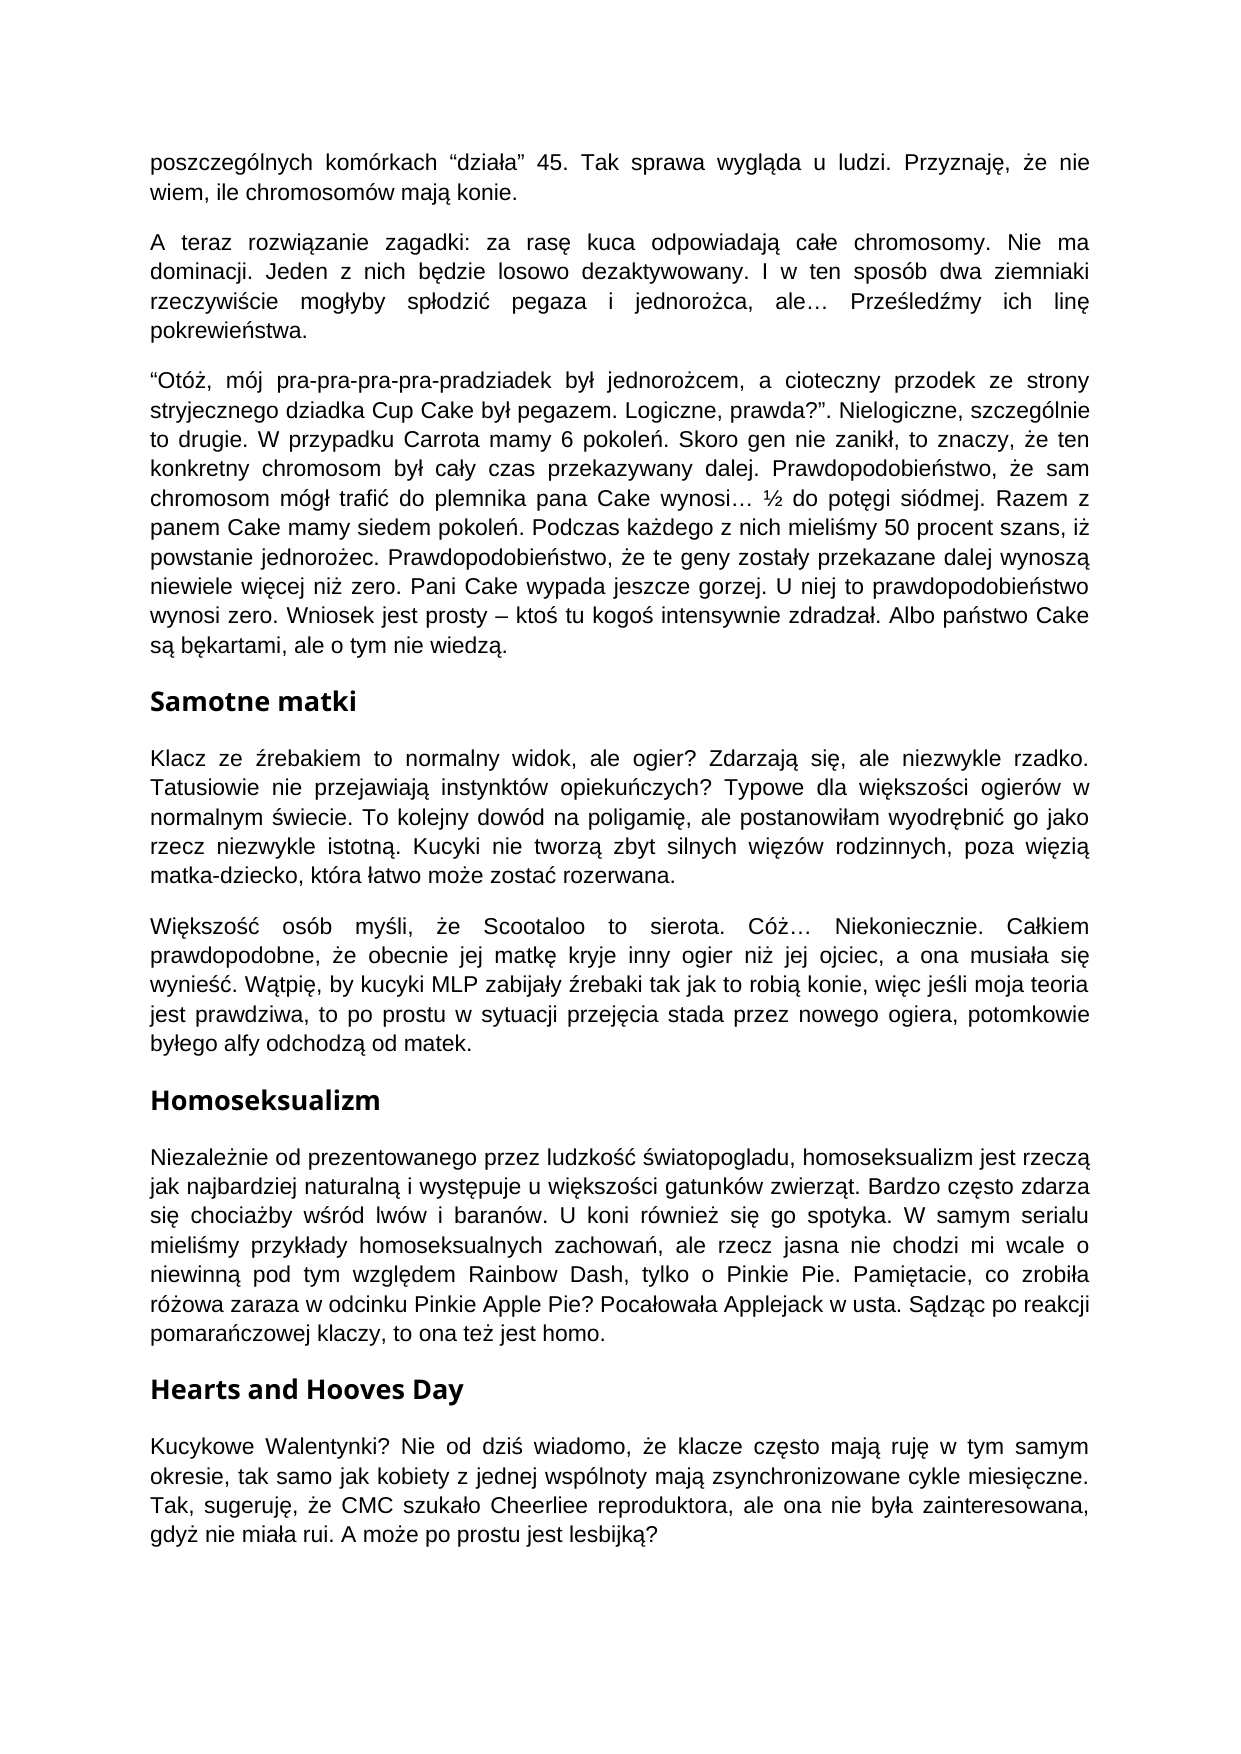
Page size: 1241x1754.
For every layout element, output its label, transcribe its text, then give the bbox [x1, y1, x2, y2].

text A teraz rozwiązanie zagadki: za rasę kuca odpowiadają całe chromosomy. Nie ma dominacji. Jeden z nich będzie losowo dezaktywowany. I w ten sposób dwa ziemniaki rzeczywiście mogłyby spłodzić pegaza i jednorożca, ale… Prześledźmy ich linę pokrewieństwa. [150, 229, 1091, 343]
subtitle Homoseksualizm [150, 1081, 1091, 1118]
text Klacz ze źrebakiem to normalny widok, ale ogier? Zdarzają się, ale niezwykle rzadko. Tatusiowie nie przejawiają instynktów opiekuńczych? Typowe dla większości ogierów w normalnym świecie. To kolejny dowód na poligamię, ale postanowiłam wyodrębnić go jako rzecz niezwykle istotną. Kucyki nie tworzą zbyt silnych więzów rodzinnych, poza więzią matka-dziecko, która łatwo może zostać rozerwana. [150, 746, 1091, 889]
text Kucykowe Walentynki? Nie od dziś wiadomo, że klacze często mają ruję w tym samym okresie, tak samo jak kobiety z jednej wspólnoty mają zsynchronizowane cykle miesięczne. Tak, sugeruję, że CMC szukało Cheerliee reproduktora, ale ona nie była zainteresowana, gdyż nie miała rui. A może po prostu jest lesbijką? [150, 1434, 1091, 1548]
text “Otóż, mój pra-pra-pra-pra-pradziadek był jednorożcem, a cioteczny przodek ze strony stryjecznego dziadka Cup Cake był pegazem. Logiczne, prawda?”. Nielogiczne, szczególnie to drugie. W przypadku Carrota mamy 6 pokoleń. Skoro gen nie zanikł, to znaczy, że ten konkretny chromosom był cały czas przekazywany dalej. Prawdopodobieństwo, że sam chromosom mógł trafić do plemnika pana Cake wynosi… ½ do potęgi siódmej. Razem z panem Cake mamy siedem pokoleń. Podczas każdego z nich mieliśmy 50 procent szans, iż powstanie jednorożec. Prawdopodobieństwo, że te geny zostały przekazane dalej wynoszą niewiele więcej niż zero. Pani Cake wypada jeszcze gorzej. U niej to prawdopodobieństwo wynosi zero. Wniosek jest prosty – ktoś tu kogoś intensywnie zdradzał. Albo państwo Cake są bękartami, ale o tym nie wiedzą. [150, 368, 1091, 658]
text Niezależnie od prezentowanego przez ludzkość światopogladu, homoseksualizm jest rzeczą jak najbardziej naturalną i występuje u większości gatunków zwierząt. Bardzo często zdarza się chociażby wśród lwów i baranów. U koni również się go spotyka. W samym serialu mieliśmy przykłady homoseksualnych zachowań, ale rzecz jasna nie chodzi mi wcale o niewinną pod tym względem Rainbow Dash, tylko o Pinkie Pie. Pamiętacie, co zrobiła różowa zaraza w odcinku Pinkie Apple Pie? Pocałowała Applejack w usta. Sądząc po reakcji pomarańczowej klaczy, to ona też jest homo. [150, 1144, 1091, 1346]
subtitle Hearts and Hooves Day [150, 1371, 1091, 1408]
text poszczególnych komórkach “działa” 45. Tak sprawa wygląda u ludzi. Przyznaję, że nie wiem, ile chromosomów mają konie. [150, 150, 1091, 205]
text Większość osób myśli, że Scootaloo to sierota. Cóż… Niekoniecznie. Całkiem prawdopodobne, że obecnie jej matkę kryje inny ogier niż jej ojciec, a ona musiała się wynieść. Wątpię, by kucyki MLP zabijały źrebaki tak jak to robią konie, więc jeśli moja teoria jest prawdziwa, to po prostu w sytuacji przejęcia stada przez nowego ogiera, potomkowie byłego alfy odchodzą od matek. [150, 913, 1091, 1057]
subtitle Samotne matki [150, 682, 1091, 719]
